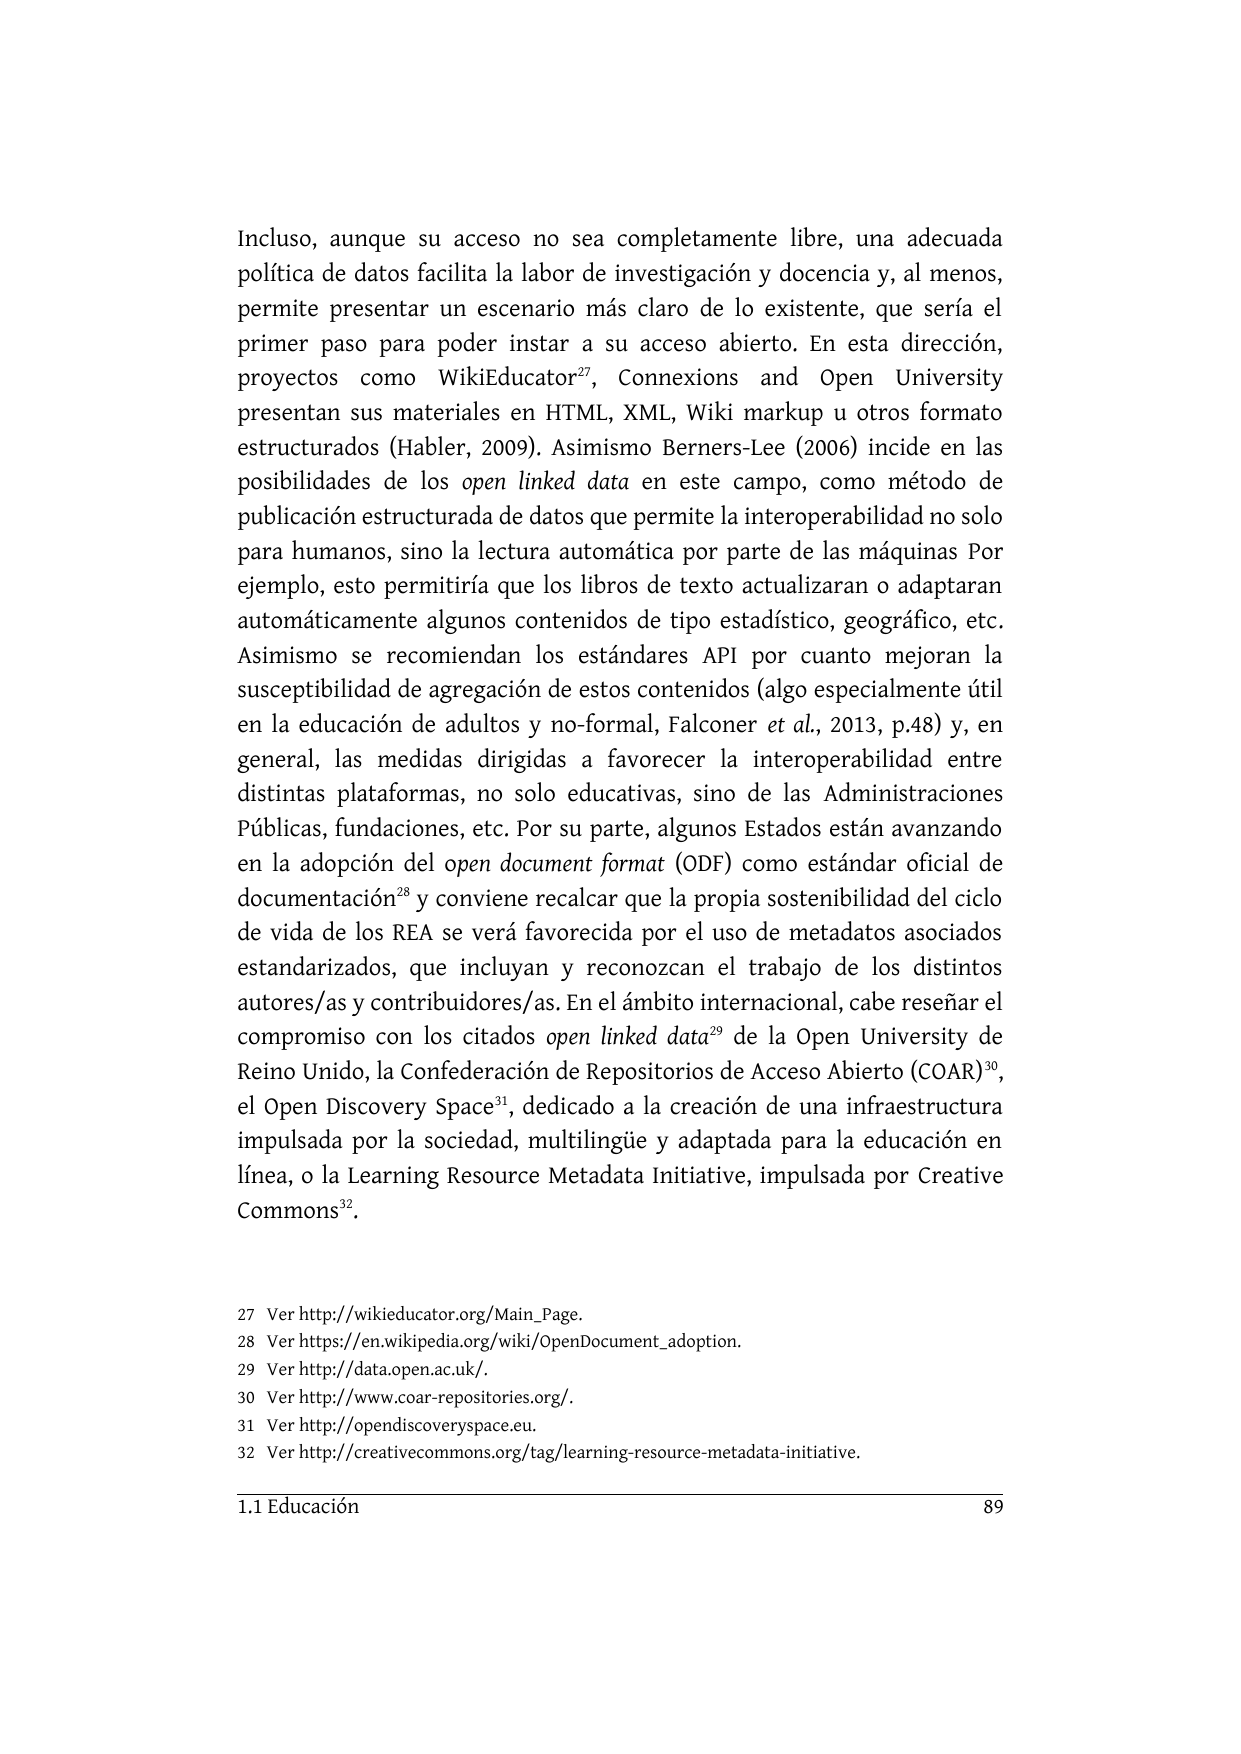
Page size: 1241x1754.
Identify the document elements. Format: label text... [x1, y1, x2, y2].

text Incluso, aunque su acceso no sea completamente libre, una adecuada política de datos facilita la labor de investigación y docencia y, al menos, permite presentar un escenario más claro de lo existente, que sería el primer paso para poder instar a su acceso abierto. En esta dirección, proyectos como WikiEducator, Connexions and Open University presentan sus materiales en HTML, XML, Wiki markup u otros formato estructurados (Habler, 2009). Asimismo Berners-Lee (2006) incide en las posibilidades de los open linked data en este campo, como método de publicación estructurada de datos que permite la interoperabilidad no solo para humanos, sino la lectura automática por parte de las máquinas Por ejemplo, esto permitiría que los libros de texto actualizaran o adaptaran automáticamente algunos contenidos de tipo estadístico, geográfico, etc. Asimismo se recomiendan los estándares API por cuanto mejoran la susceptibilidad de agregación de estos contenidos (algo especialmente útil en la educación de adultos y no-formal, Falconer et al., 2013, p.48) y, en general, las medidas dirigidas a favorecer la interoperabilidad entre distintas plataformas, no solo educativas, sino de las Administraciones Públicas, fundaciones, etc. Por su parte, algunos Estados están avanzando en la adopción del open document format (ODF) como estándar oficial de documentación y conviene recalcar que la propia sostenibilidad del ciclo de vida de los REA se verá favorecida por el uso de metadatos asociados estandarizados, que incluyan y reconozcan el trabajo de los distintos autores/as y contribuidores/as. En el ámbito internacional, cabe reseñar el compromiso con los citados open linked data de la Open University de Reino Unido, la Confederación de Repositorios de Acceso Abierto (COAR), el Open Discovery Space, dedicado a la creación de una infraestructura impulsada por la sociedad, multilingüe y adaptada para la educación en línea, o la Learning Resource Metadata Initiative, impulsada por Creative Commons. [237, 225, 1003, 1225]
text Ver https://en.wikipedia.org/wiki/OpenDocument_adoption. [237, 1331, 1003, 1353]
text Ver http://www.coar-repositories.org/. [237, 1387, 1003, 1408]
text Ver http://data.open.ac.uk/. [237, 1359, 1003, 1381]
text Ver http://opendiscoveryspace.eu. [237, 1414, 1003, 1436]
text Ver http://creativecommons.org/tag/learning-resource-metadata-initiative. [237, 1442, 1003, 1464]
text Ver http://wikieducator.org/Main_Page. [237, 1304, 1003, 1325]
